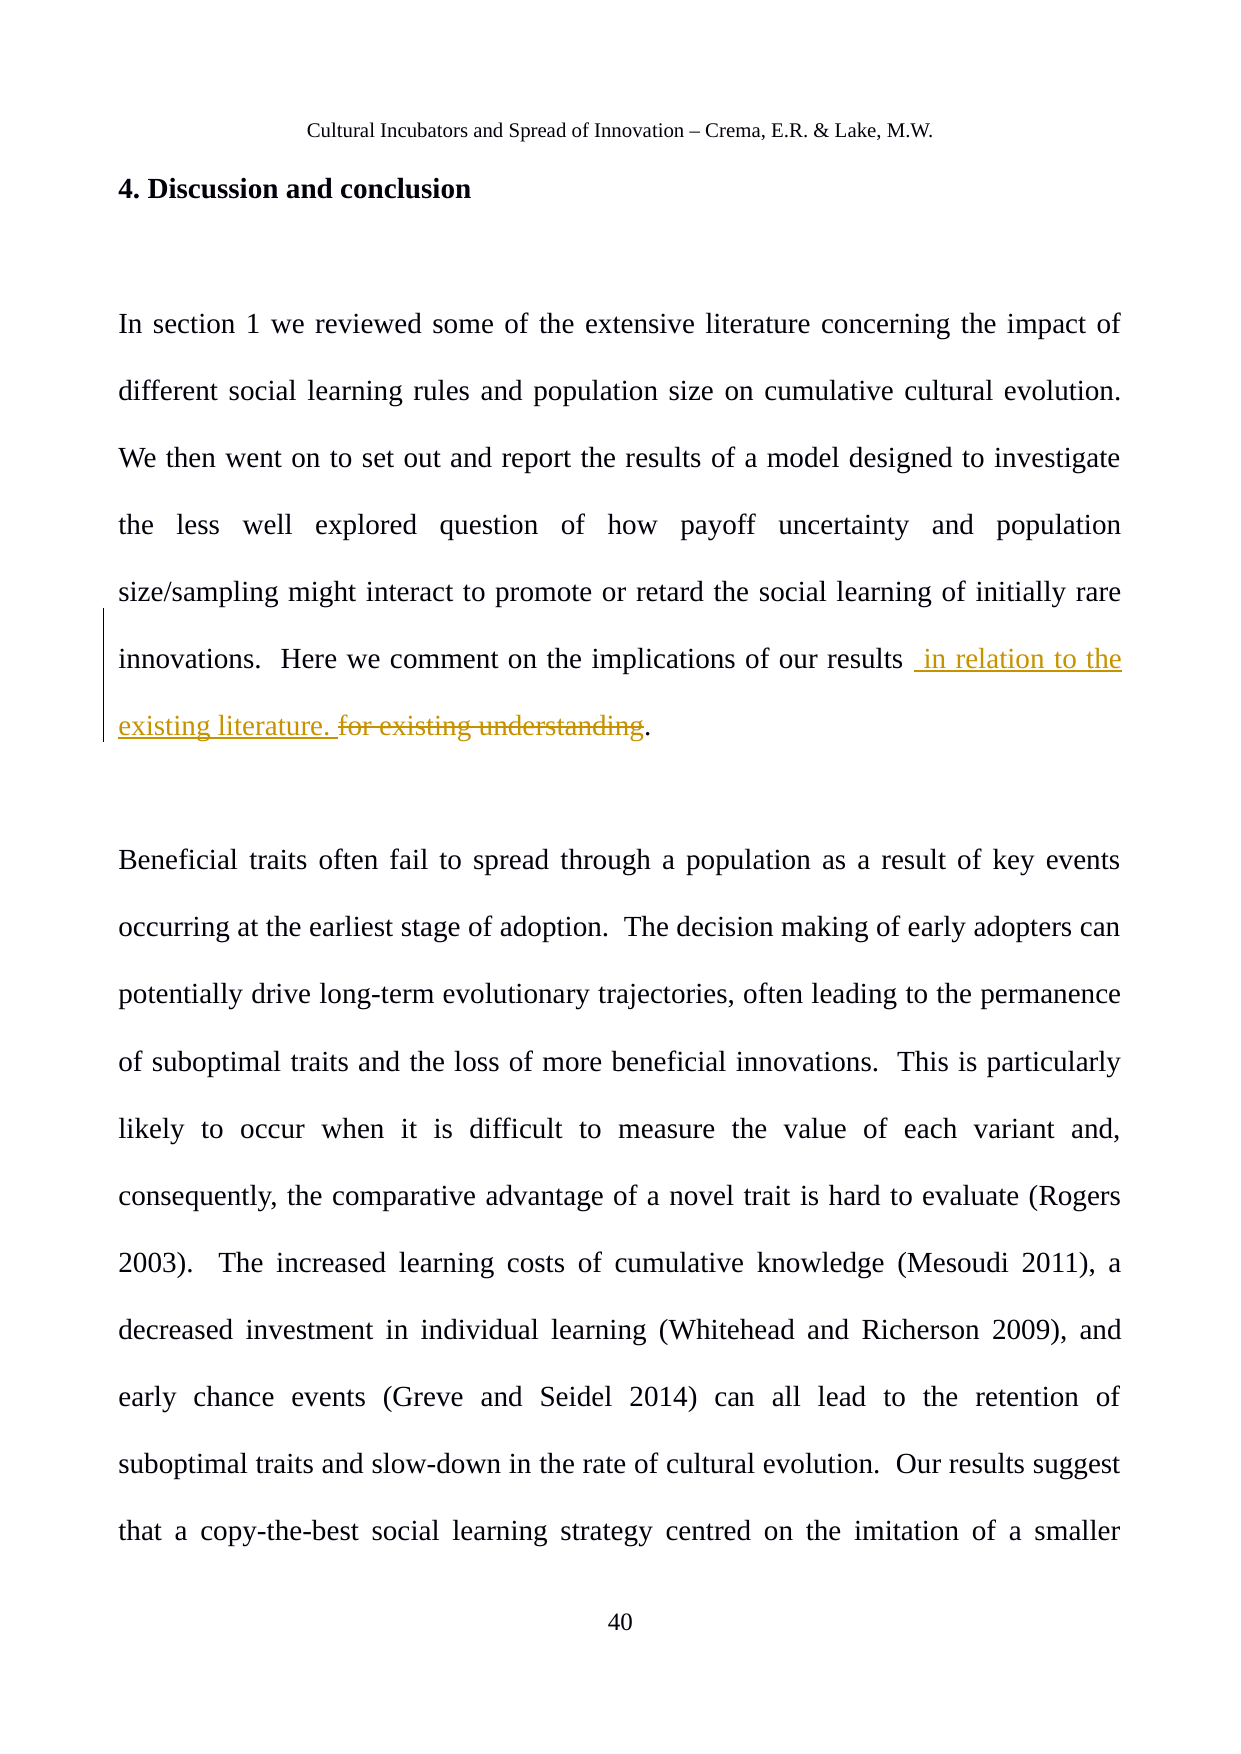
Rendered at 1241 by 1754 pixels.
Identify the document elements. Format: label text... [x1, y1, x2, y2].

text 4. Discussion and conclusion [118, 172, 1122, 205]
text In section 1 we reviewed some of the extensive literature concerning the impact of different social learning rules and population size on cumulative cultural evolution. We then went on to set out and report the results of a model designed to investigate the less well explored question of how payoff uncertainty and population size/sampling might interact to promote or retard the social learning of initially rare innovations. Here we comment on the implications of our results in relation to the existing literature. . [118, 306, 1122, 742]
text Beneficial traits often fail to spread through a population as a result of key events occurring at the earliest stage of adoption. The decision making of early adopters can potentially drive long-term evolutionary trajectories, often leading to the permanence of suboptimal traits and the loss of more beneficial innovations. This is particularly likely to occur when it is difficult to measure the value of each variant and, consequently, the comparative advantage of a novel trait is hard to evaluate (Rogers 2003). The increased learning costs of cumulative knowledge (Mesoudi 2011), a decreased investment in individual learning (Whitehead and Richerson 2009), and early chance events (Greve and Seidel 2014) can all lead to the retention of suboptimal traits and slow-down in the rate of cultural evolution. Our results suggest that a copy-the-best social learning strategy centred on the imitation of a smaller [118, 842, 1122, 1547]
